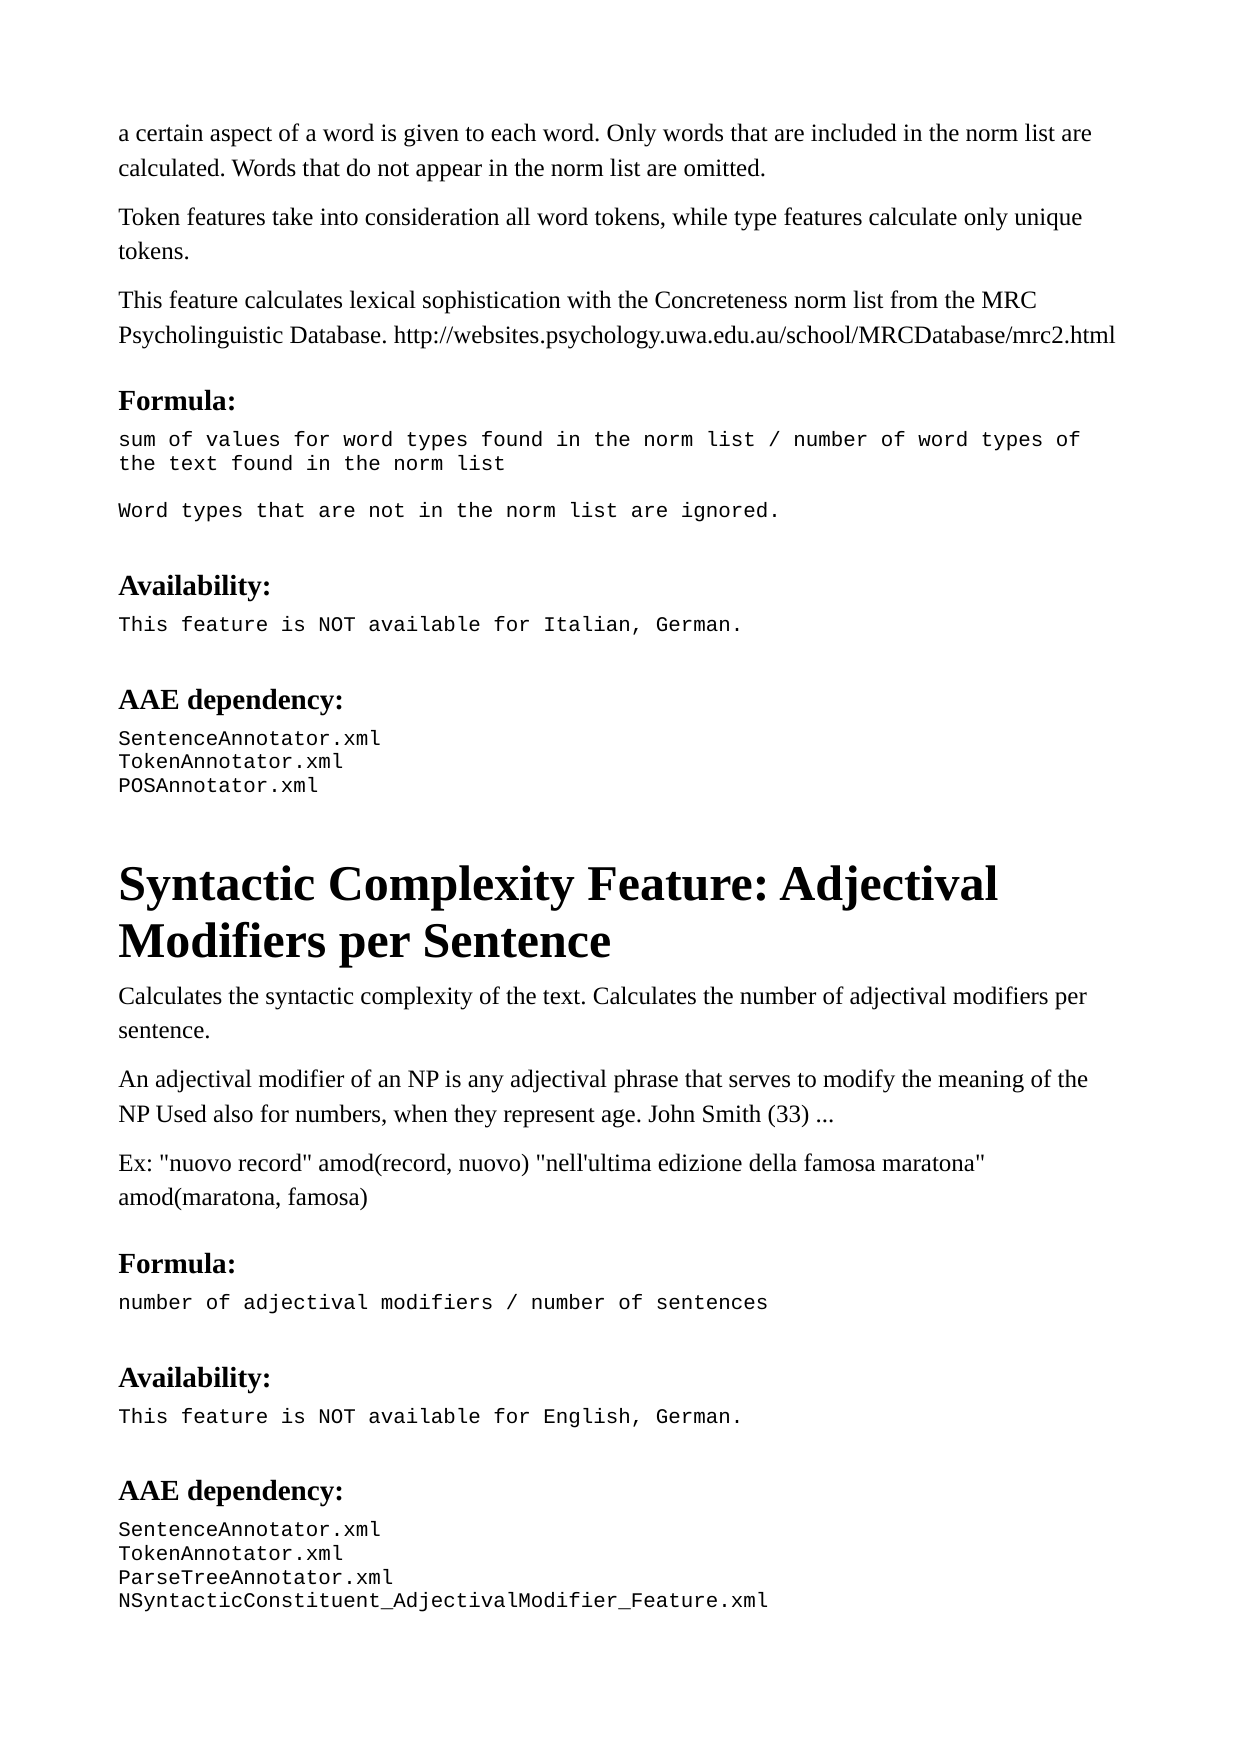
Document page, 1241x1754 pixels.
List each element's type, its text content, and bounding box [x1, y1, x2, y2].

subtitle Syntactic Complexity Feature: Adjectival Modifiers per Sentence [118, 853, 1122, 968]
text sum of values for word types found in the norm list / number of word types of the text found in the norm list [118, 429, 1122, 477]
text This feature is NOT available for Italian, German. [118, 614, 1122, 638]
text This feature calculates lexical sophistication with the Concreteness norm list from the MRC Psycholinguistic Database. http://websites.psychology.uwa.edu.au/school/MRCDatabase/mrc2.html [118, 285, 1122, 348]
text Word types that are not in the norm list are ignored. [118, 500, 1122, 524]
text An adjectival modifier of an NP is any adjectival phrase that serves to modify the meaning of the NP Used also for numbers, when they represent age. John Smith (33) ... [118, 1064, 1122, 1127]
subtitle AAE dependency: [118, 1473, 1122, 1507]
text POSAnnotator.xml [118, 775, 1122, 799]
text SentenceAnnotator.xml [118, 1519, 1122, 1543]
text ParseTreeAnnotator.xml [118, 1567, 1122, 1590]
text Calculates the syntactic complexity of the text. Calculates the number of adjectival modifiers per sentence. [118, 981, 1122, 1044]
text TokenAnnotator.xml [118, 751, 1122, 775]
text TokenAnnotator.xml [118, 1543, 1122, 1567]
text This feature is NOT available for English, German. [118, 1406, 1122, 1429]
text number of adjectival modifiers / number of sentences [118, 1292, 1122, 1316]
text NSyntacticConstituent_AdjectivalModifier_Feature.xml [118, 1590, 1122, 1614]
subtitle Formula: [118, 1246, 1122, 1279]
text Ex: "nuovo record" amod(record, nuovo) "nell'ultima edizione della famosa maratona" amod(maratona, famosa) [118, 1148, 1122, 1211]
subtitle AAE dependency: [118, 682, 1122, 715]
subtitle Formula: [118, 383, 1122, 417]
text a certain aspect of a word is given to each word. Only words that are included in the norm list are calculated. Words that do not appear in the norm list are omitted. [118, 118, 1122, 181]
subtitle Availability: [118, 1360, 1122, 1393]
text Token features take into consideration all word tokens, while type features calculate only unique tokens. [118, 202, 1122, 265]
subtitle Availability: [118, 568, 1122, 602]
text SentenceAnnotator.xml [118, 728, 1122, 751]
